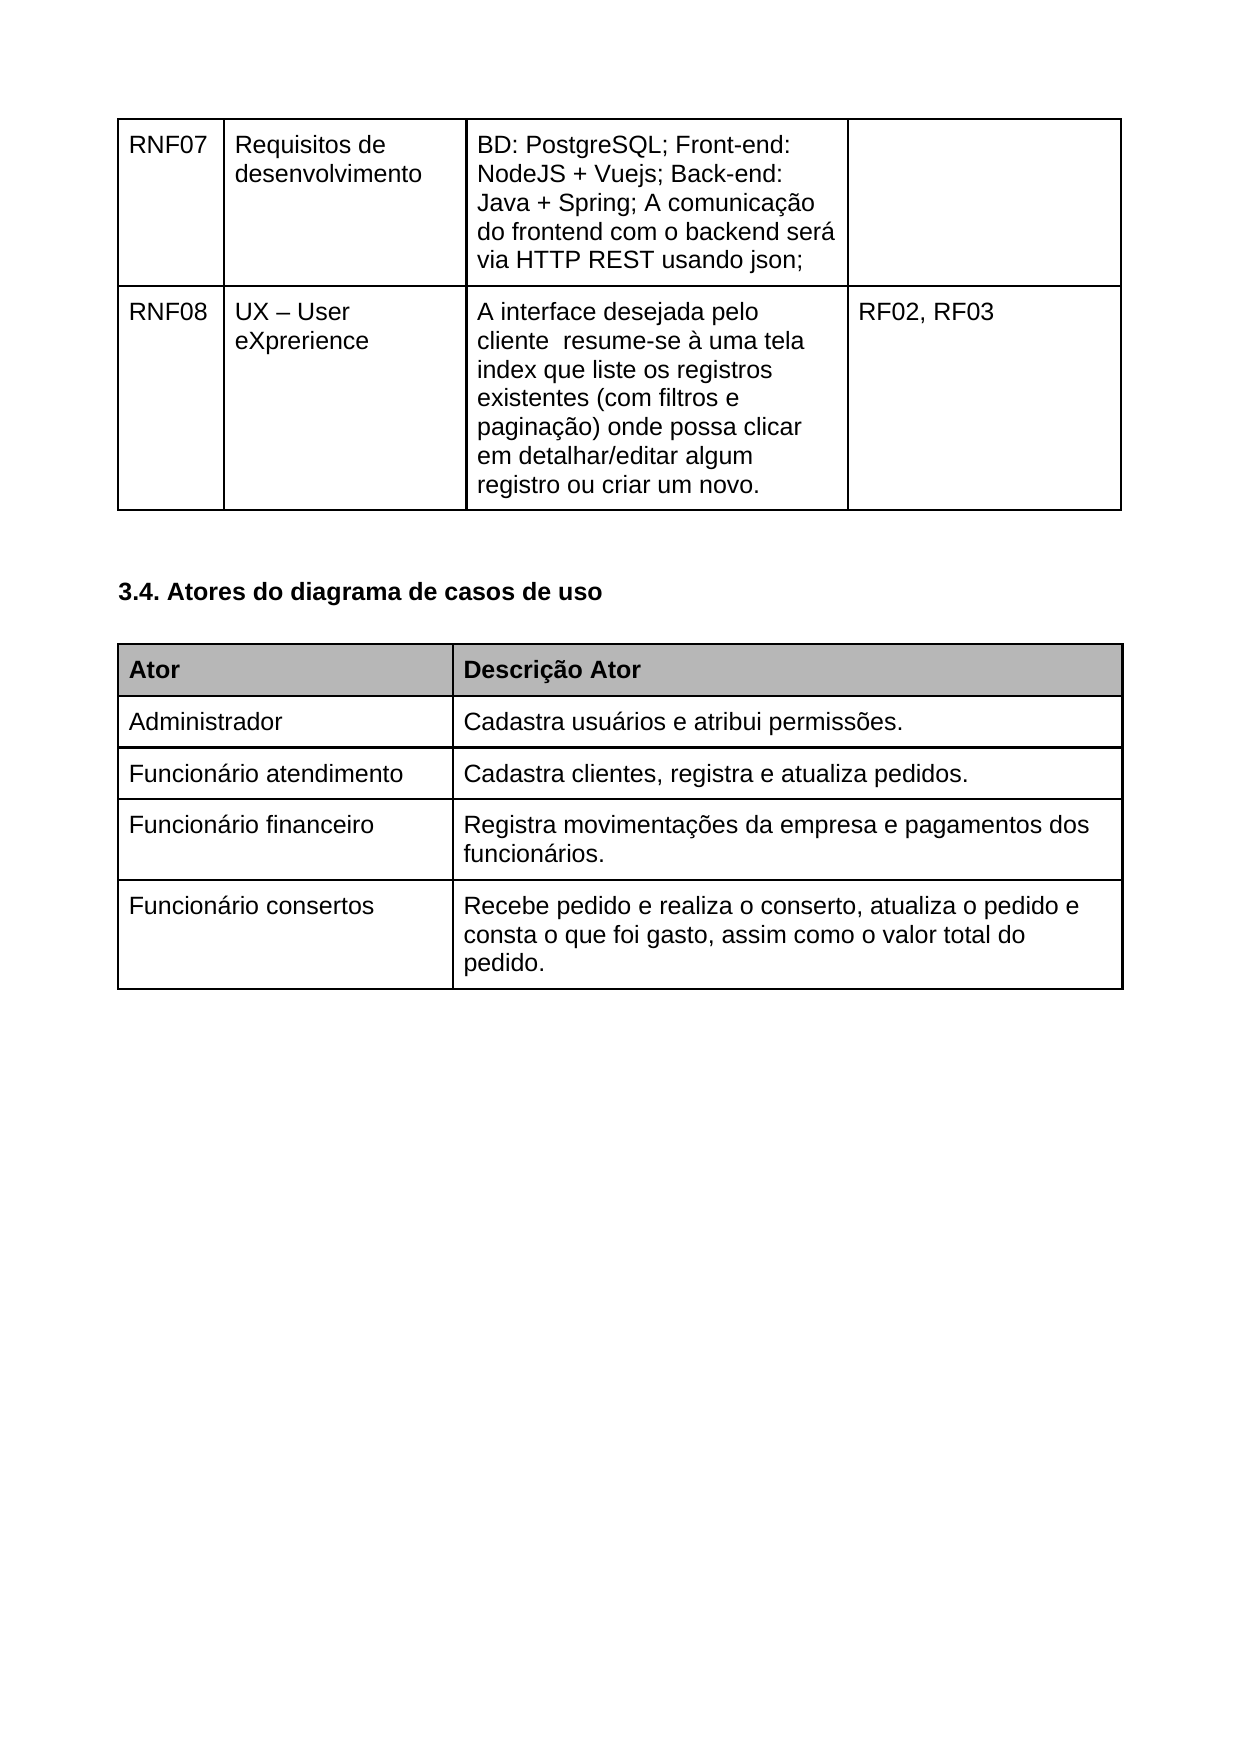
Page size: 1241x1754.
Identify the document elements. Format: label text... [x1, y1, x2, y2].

table_cell BD: PostgreSQL; Front-end: NodeJS + Vuejs; Back-end: Java + Spring; A comunicação do frontend com o backend será via HTTP REST usando json; [468, 120, 847, 285]
table_cell UX – User eXprerience [225, 287, 465, 509]
table_cell Requisitos de desenvolvimento [225, 120, 465, 285]
table_cell Cadastra usuários e atribui permissões. [454, 697, 1121, 746]
table_cell A interface desejada pelo cliente resume-se à uma tela index que liste os registros existentes (com filtros e paginação) onde possa clicar em detalhar/editar algum registro ou criar um novo. [468, 287, 847, 509]
table_cell Administrador [119, 697, 452, 746]
table_cell [849, 120, 1120, 285]
table_header Ator [119, 645, 452, 695]
table_cell Registra movimentações da empresa e pagamentos dos funcionários. [454, 800, 1121, 878]
table_cell RNF08 [119, 287, 223, 509]
table_cell Funcionário atendimento [119, 749, 452, 798]
table_cell RNF07 [119, 120, 223, 285]
table_cell Funcionário financeiro [119, 800, 452, 878]
table_cell RF02, RF03 [849, 287, 1120, 509]
table_cell Recebe pedido e realiza o conserto, atualiza o pedido e consta o que foi gasto, assim como o valor total do pedido. [454, 881, 1121, 988]
text 3.4. Atores do diagrama de casos de uso [118, 577, 1122, 606]
table_header Descrição Ator [454, 645, 1121, 695]
table_cell Cadastra clientes, registra e atualiza pedidos. [454, 749, 1121, 798]
table_cell Funcionário consertos [119, 881, 452, 988]
